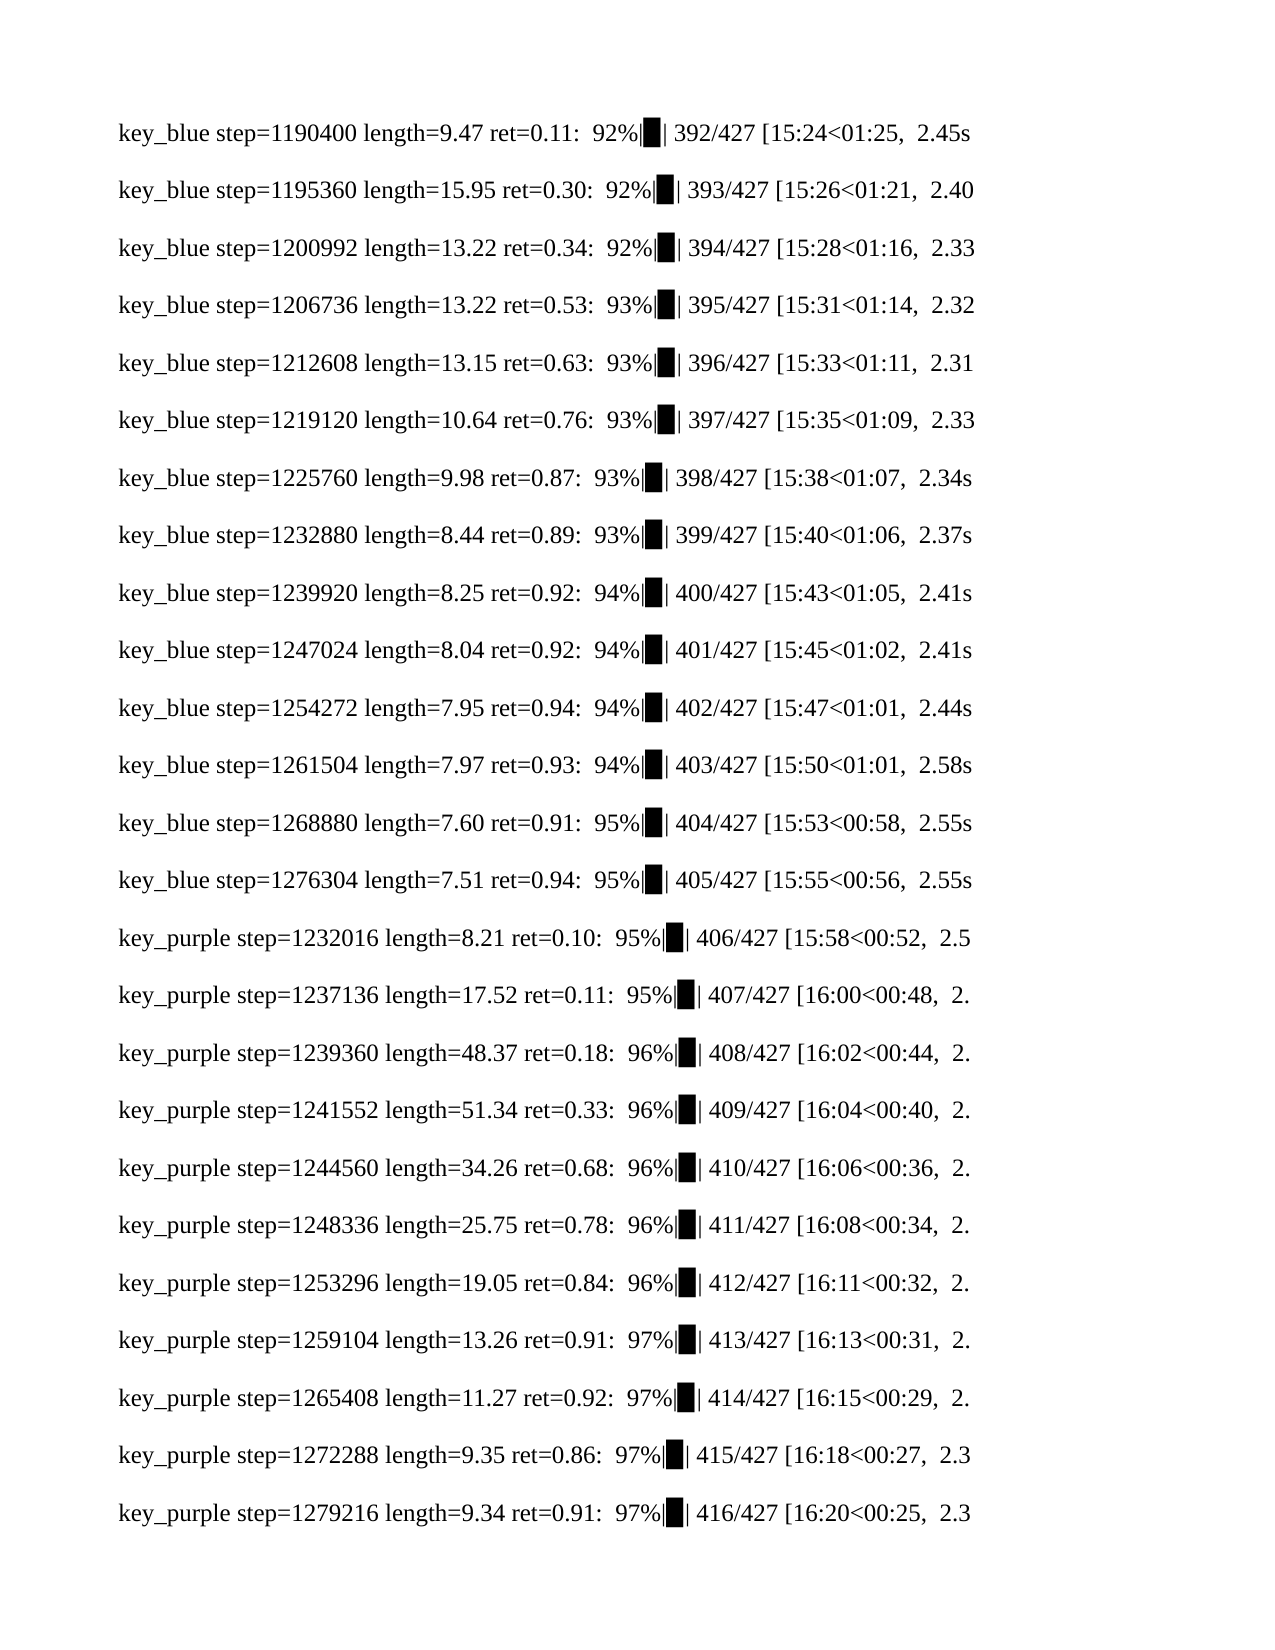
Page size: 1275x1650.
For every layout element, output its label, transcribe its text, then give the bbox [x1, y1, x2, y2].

text key_purple step=1253296 length=19.05 ret=0.84: 96%|▉| 412/427 [16:11<00:32, 2. [118, 1268, 678, 1297]
text key_blue step=1225760 length=9.98 ret=0.87: 93%|▉| 398/427 [15:38<01:07, 2.34s [118, 463, 645, 492]
text key_blue step=1276304 length=7.51 ret=0.94: 95%|▉| 405/427 [15:55<00:56, 2.55s [662, 866, 1157, 894]
text key_purple step=1244560 length=34.26 ret=0.68: 96%|▉| 410/427 [16:06<00:36, 2. [118, 1153, 678, 1182]
text key_purple step=1248336 length=25.75 ret=0.78: 96%|▉| 411/427 [16:08<00:34, 2. [118, 1211, 678, 1239]
text key_blue step=1195360 length=15.95 ret=0.30: 92%|▉| 393/427 [15:26<01:21, 2.40 [118, 176, 656, 204]
text key_purple step=1279216 length=9.34 ret=0.91: 97%|▉| 416/427 [16:20<00:25, 2.3 [118, 1498, 666, 1527]
text key_blue step=1261504 length=7.97 ret=0.93: 94%|▉| 403/427 [15:50<01:01, 2.58s [118, 751, 645, 779]
text key_blue step=1212608 length=13.15 ret=0.63: 93%|▉| 396/427 [15:33<01:11, 2.31 [674, 348, 1157, 377]
text key_purple step=1253296 length=19.05 ret=0.84: 96%|▉| 412/427 [16:11<00:32, 2. [695, 1268, 1157, 1297]
text key_purple step=1248336 length=25.75 ret=0.78: 96%|▉| 411/427 [16:08<00:34, 2. [695, 1211, 1157, 1239]
text key_blue step=1232880 length=8.44 ret=0.89: 93%|▉| 399/427 [15:40<01:06, 2.37s [662, 521, 1157, 549]
text key_purple step=1232016 length=8.21 ret=0.10: 95%|▉| 406/427 [15:58<00:52, 2.5 [683, 923, 1157, 952]
text key_blue step=1254272 length=7.95 ret=0.94: 94%|▉| 402/427 [15:47<01:01, 2.44s [118, 693, 645, 722]
text key_blue step=1247024 length=8.04 ret=0.92: 94%|▉| 401/427 [15:45<01:02, 2.41s [118, 636, 645, 664]
text key_blue step=1219120 length=10.64 ret=0.76: 93%|▉| 397/427 [15:35<01:09, 2.33 [674, 406, 1157, 434]
text key_purple step=1272288 length=9.35 ret=0.86: 97%|▉| 415/427 [16:18<00:27, 2.3 [683, 1441, 1157, 1469]
text key_blue step=1247024 length=8.04 ret=0.92: 94%|▉| 401/427 [15:45<01:02, 2.41s [662, 636, 1157, 664]
text key_purple step=1279216 length=9.34 ret=0.91: 97%|▉| 416/427 [16:20<00:25, 2.3 [683, 1498, 1157, 1527]
text key_blue step=1268880 length=7.60 ret=0.91: 95%|▉| 404/427 [15:53<00:58, 2.55s [118, 808, 645, 837]
text key_purple step=1259104 length=13.26 ret=0.91: 97%|▉| 413/427 [16:13<00:31, 2. [118, 1326, 678, 1354]
text key_blue step=1200992 length=13.22 ret=0.34: 92%|▉| 394/427 [15:28<01:16, 2.33 [118, 233, 657, 262]
text key_blue step=1268880 length=7.60 ret=0.91: 95%|▉| 404/427 [15:53<00:58, 2.55s [662, 808, 1157, 837]
text key_blue step=1239920 length=8.25 ret=0.92: 94%|▉| 400/427 [15:43<01:05, 2.41s [662, 578, 1157, 607]
text key_blue step=1219120 length=10.64 ret=0.76: 93%|▉| 397/427 [15:35<01:09, 2.33 [118, 406, 657, 434]
text key_purple step=1265408 length=11.27 ret=0.92: 97%|▉| 414/427 [16:15<00:29, 2. [694, 1383, 1157, 1412]
text key_purple step=1237136 length=17.52 ret=0.11: 95%|▉| 407/427 [16:00<00:48, 2. [694, 981, 1157, 1009]
text key_blue step=1276304 length=7.51 ret=0.94: 95%|▉| 405/427 [15:55<00:56, 2.55s [118, 866, 645, 894]
text key_purple step=1232016 length=8.21 ret=0.10: 95%|▉| 406/427 [15:58<00:52, 2.5 [118, 923, 666, 952]
text key_blue step=1261504 length=7.97 ret=0.93: 94%|▉| 403/427 [15:50<01:01, 2.58s [662, 751, 1157, 779]
text key_blue step=1190400 length=9.47 ret=0.11: 92%|▉| 392/427 [15:24<01:25, 2.45s [118, 118, 643, 147]
text key_blue step=1239920 length=8.25 ret=0.92: 94%|▉| 400/427 [15:43<01:05, 2.41s [118, 578, 645, 607]
text key_purple step=1244560 length=34.26 ret=0.68: 96%|▉| 410/427 [16:06<00:36, 2. [695, 1153, 1157, 1182]
text key_blue step=1206736 length=13.22 ret=0.53: 93%|▉| 395/427 [15:31<01:14, 2.32 [118, 291, 657, 319]
text key_blue step=1206736 length=13.22 ret=0.53: 93%|▉| 395/427 [15:31<01:14, 2.32 [674, 291, 1157, 319]
text key_purple step=1259104 length=13.26 ret=0.91: 97%|▉| 413/427 [16:13<00:31, 2. [695, 1326, 1157, 1354]
text key_blue step=1225760 length=9.98 ret=0.87: 93%|▉| 398/427 [15:38<01:07, 2.34s [662, 463, 1157, 492]
text key_blue step=1232880 length=8.44 ret=0.89: 93%|▉| 399/427 [15:40<01:06, 2.37s [118, 521, 645, 549]
text key_purple step=1241552 length=51.34 ret=0.33: 96%|▉| 409/427 [16:04<00:40, 2. [695, 1096, 1157, 1124]
text key_purple step=1239360 length=48.37 ret=0.18: 96%|▉| 408/427 [16:02<00:44, 2. [118, 1038, 678, 1067]
text key_blue step=1200992 length=13.22 ret=0.34: 92%|▉| 394/427 [15:28<01:16, 2.33 [674, 233, 1157, 262]
text key_purple step=1265408 length=11.27 ret=0.92: 97%|▉| 414/427 [16:15<00:29, 2. [118, 1383, 677, 1412]
text key_purple step=1272288 length=9.35 ret=0.86: 97%|▉| 415/427 [16:18<00:27, 2.3 [118, 1441, 666, 1469]
text key_blue step=1254272 length=7.95 ret=0.94: 94%|▉| 402/427 [15:47<01:01, 2.44s [662, 693, 1157, 722]
text key_blue step=1190400 length=9.47 ret=0.11: 92%|▉| 392/427 [15:24<01:25, 2.45s [660, 118, 1157, 147]
text key_purple step=1239360 length=48.37 ret=0.18: 96%|▉| 408/427 [16:02<00:44, 2. [695, 1038, 1157, 1067]
text key_blue step=1212608 length=13.15 ret=0.63: 93%|▉| 396/427 [15:33<01:11, 2.31 [118, 348, 657, 377]
text key_purple step=1237136 length=17.52 ret=0.11: 95%|▉| 407/427 [16:00<00:48, 2. [118, 981, 677, 1009]
text key_purple step=1241552 length=51.34 ret=0.33: 96%|▉| 409/427 [16:04<00:40, 2. [118, 1096, 678, 1124]
text key_blue step=1195360 length=15.95 ret=0.30: 92%|▉| 393/427 [15:26<01:21, 2.40 [673, 176, 1157, 204]
